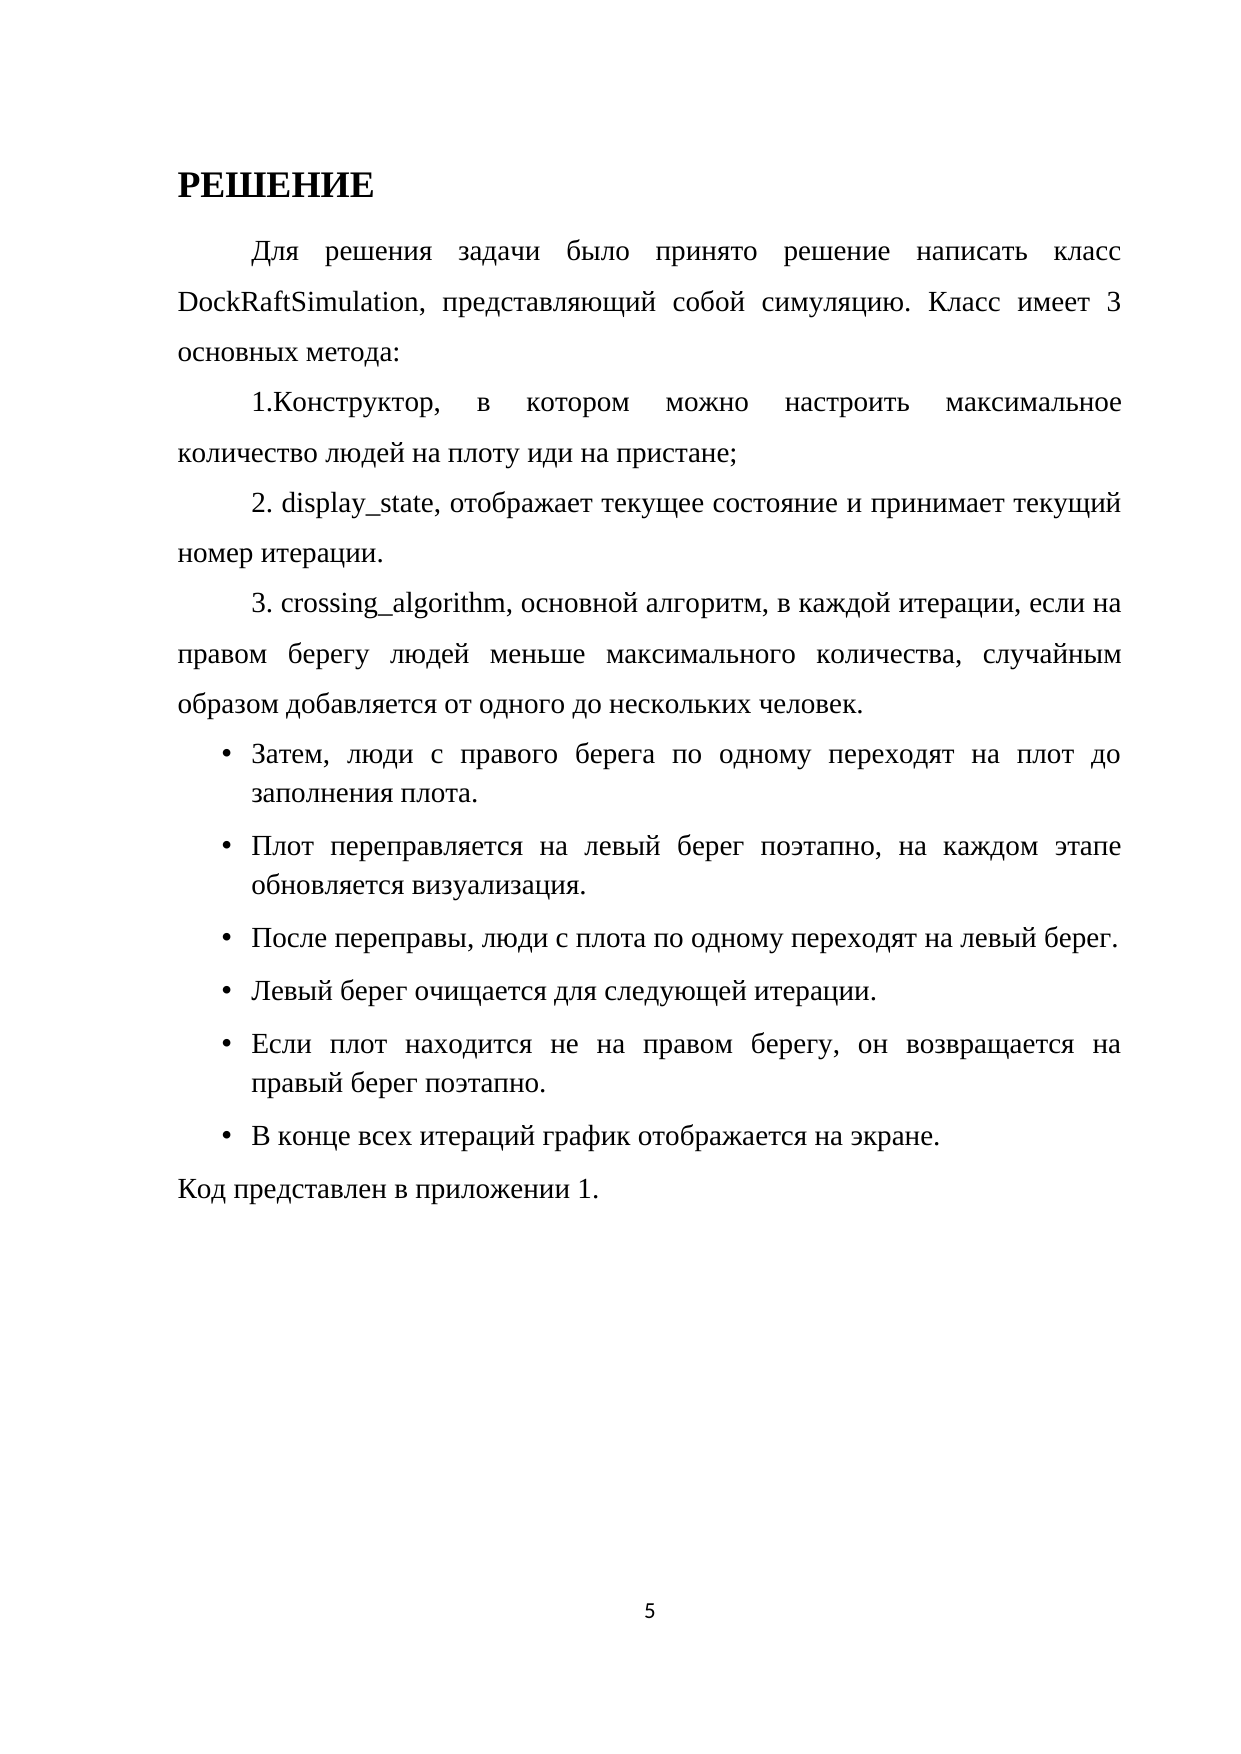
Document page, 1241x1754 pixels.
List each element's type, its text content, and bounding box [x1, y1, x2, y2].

list В конце всех итераций график отображается на экране. [222, 1118, 1122, 1152]
list Левый берег очищается для следующей итерации. [222, 973, 1122, 1007]
list Затем, люди с правого берега по одному переходят на плот до заполнения плота. [222, 737, 1122, 809]
list После переправы, люди с плота по одному переходят на левый берег. [222, 920, 1122, 954]
list Если плот находится не на правом берегу, он возвращается на правый берег поэтапно. [222, 1027, 1122, 1099]
text 1.Конструктор, в котором можно настроить максимальное количество людей на плоту иди на пристане; [177, 384, 1122, 468]
subtitle РЕШЕНИЕ [177, 162, 1122, 206]
list Плот переправляется на левый берег поэтапно, на каждом этапе обновляется визуализация. [222, 828, 1122, 901]
text Код представлен в приложении 1. [177, 1172, 1122, 1205]
text 3. crossing_algorithm, основной алгоритм, в каждой итерации, если на правом берегу людей меньше максимального количества, случайным образом добавляется от одного до нескольких человек. [177, 586, 1122, 720]
text 2. display_state, отображает текущее состояние и принимает текущий номер итерации. [177, 485, 1122, 569]
text Для решения задачи было принято решение написать класс DockRaftSimulation, представляющий собой симуляцию. Класс имеет 3 основных метода: [177, 233, 1122, 368]
